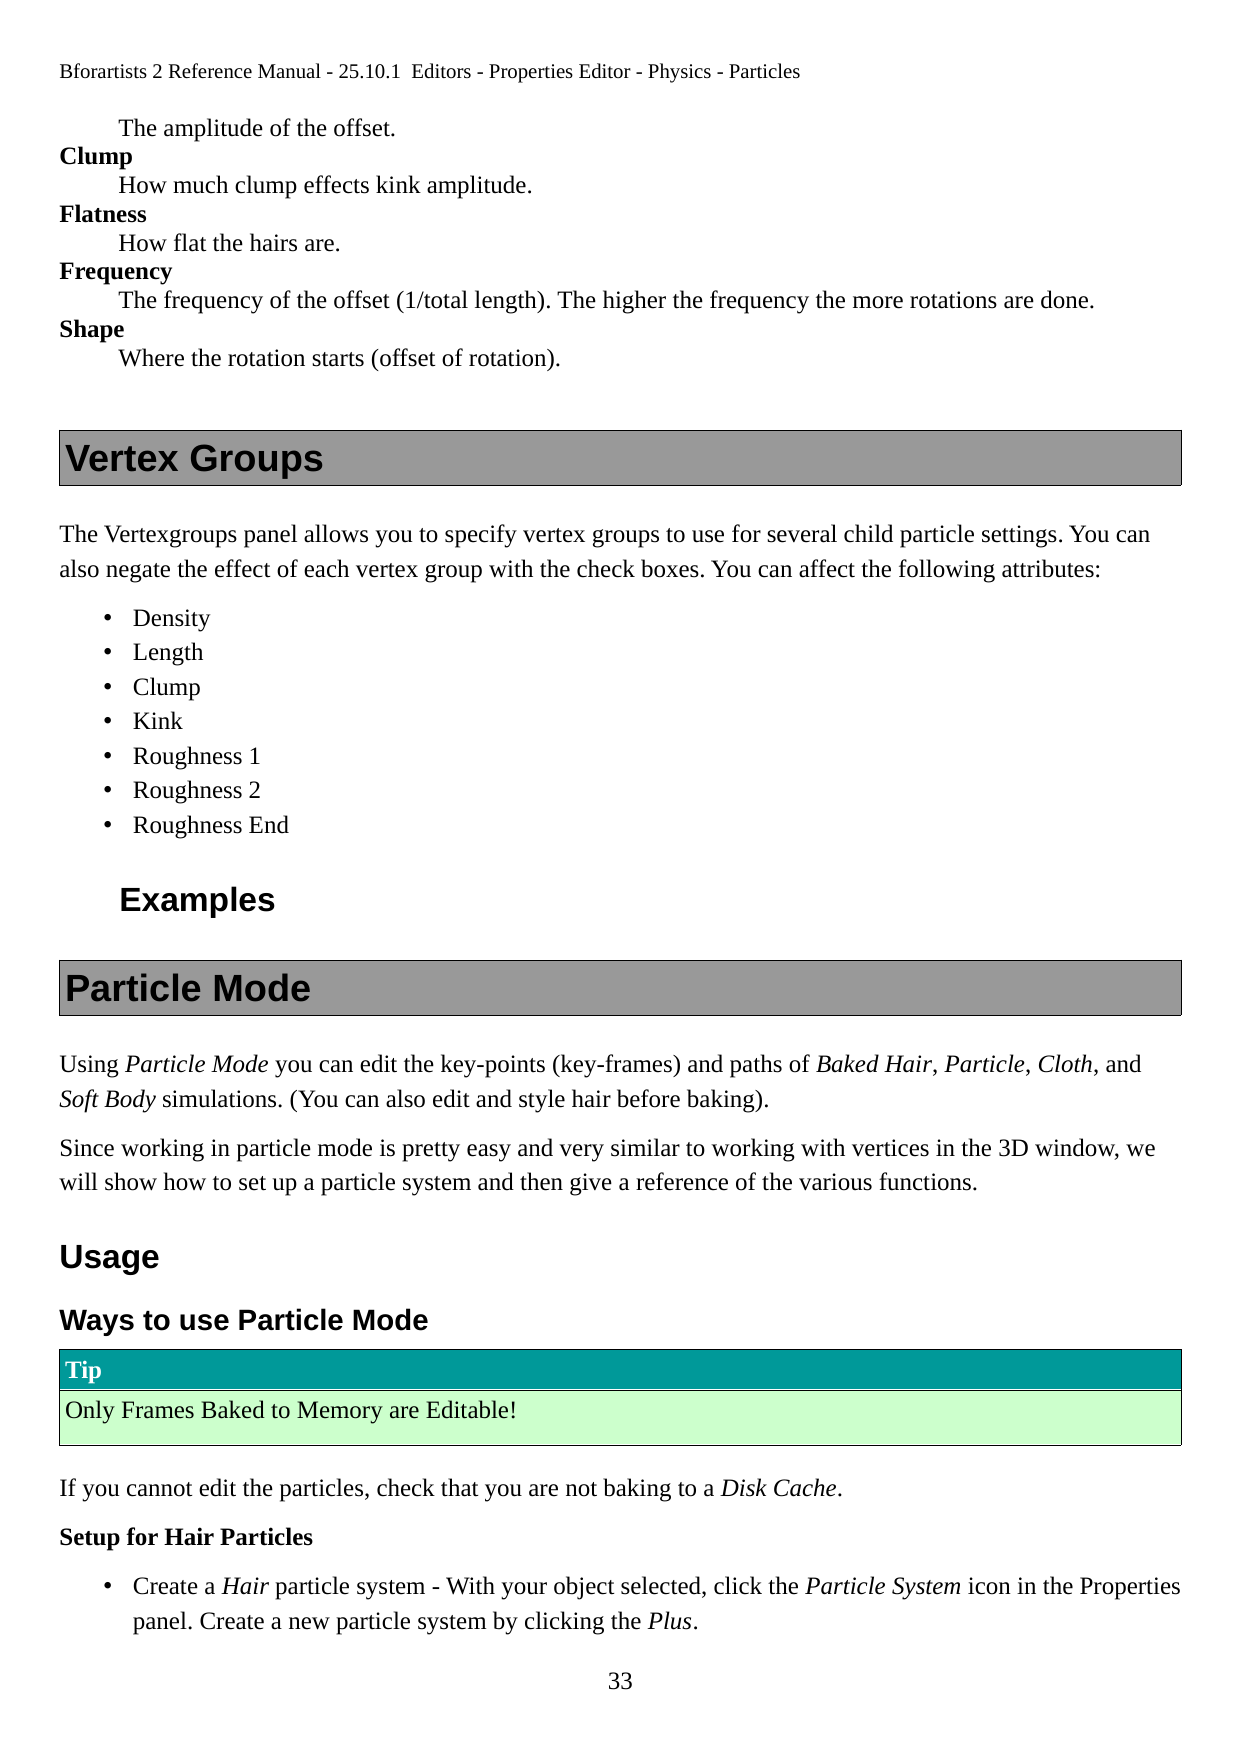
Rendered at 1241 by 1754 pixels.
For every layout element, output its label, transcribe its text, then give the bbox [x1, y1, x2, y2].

subtitle Shape [59, 314, 1181, 343]
table_header Particle Mode [60, 961, 1181, 1015]
list Density [103, 603, 1181, 632]
table_header Vertex Groups [60, 431, 1181, 485]
list Length [103, 637, 1181, 666]
list The frequency of the offset (1/total length). The higher the frequency the more rotations are done. [118, 285, 1181, 314]
list Where the rotation starts (offset of rotation). [118, 343, 1181, 371]
subtitle Clump [59, 141, 1181, 170]
subtitle Ways to use Particle Mode [59, 1303, 1181, 1337]
list How flat the hairs are. [118, 228, 1181, 256]
list Create a Hair particle system - With your object selected, click the Particle System icon in the Properties panel. Create a new particle system by clicking the Plus. [103, 1571, 1181, 1635]
subtitle Flatness [59, 199, 1181, 228]
list Roughness 1 [103, 741, 1181, 769]
list Roughness 2 [103, 775, 1181, 804]
text The Vertexgroups panel allows you to specify vertex groups to use for several child particle settings. You can also negate the effect of each vertex group with the check boxes. You can affect the following attributes: [59, 519, 1181, 583]
list Clump [103, 672, 1181, 701]
subtitle Usage [59, 1237, 1181, 1276]
text If you cannot edit the particles, check that you are not baking to a Disk Cache. [59, 1473, 1181, 1502]
table_cell Only Frames Baked to Memory are Editable! [60, 1391, 1181, 1444]
list The amplitude of the offset. [118, 113, 1181, 141]
text Since working in particle mode is pretty easy and very similar to working with vertices in the 3D window, we will show how to set up a particle system and then give a reference of the various functions. [59, 1133, 1181, 1196]
list How much clump effects kink amplitude. [118, 170, 1181, 199]
list Kink [103, 706, 1181, 735]
table_header Tip [60, 1350, 1181, 1389]
subtitle Examples [59, 880, 1181, 918]
list Roughness End [103, 810, 1181, 838]
text Using Particle Mode you can edit the key-points (key-frames) and paths of Baked Hair, Particle, Cloth, and Soft Body simulations. (You can also edit and style hair before baking). [59, 1049, 1181, 1113]
subtitle Frequency [59, 256, 1181, 285]
text Setup for Hair Particles [59, 1522, 1181, 1551]
